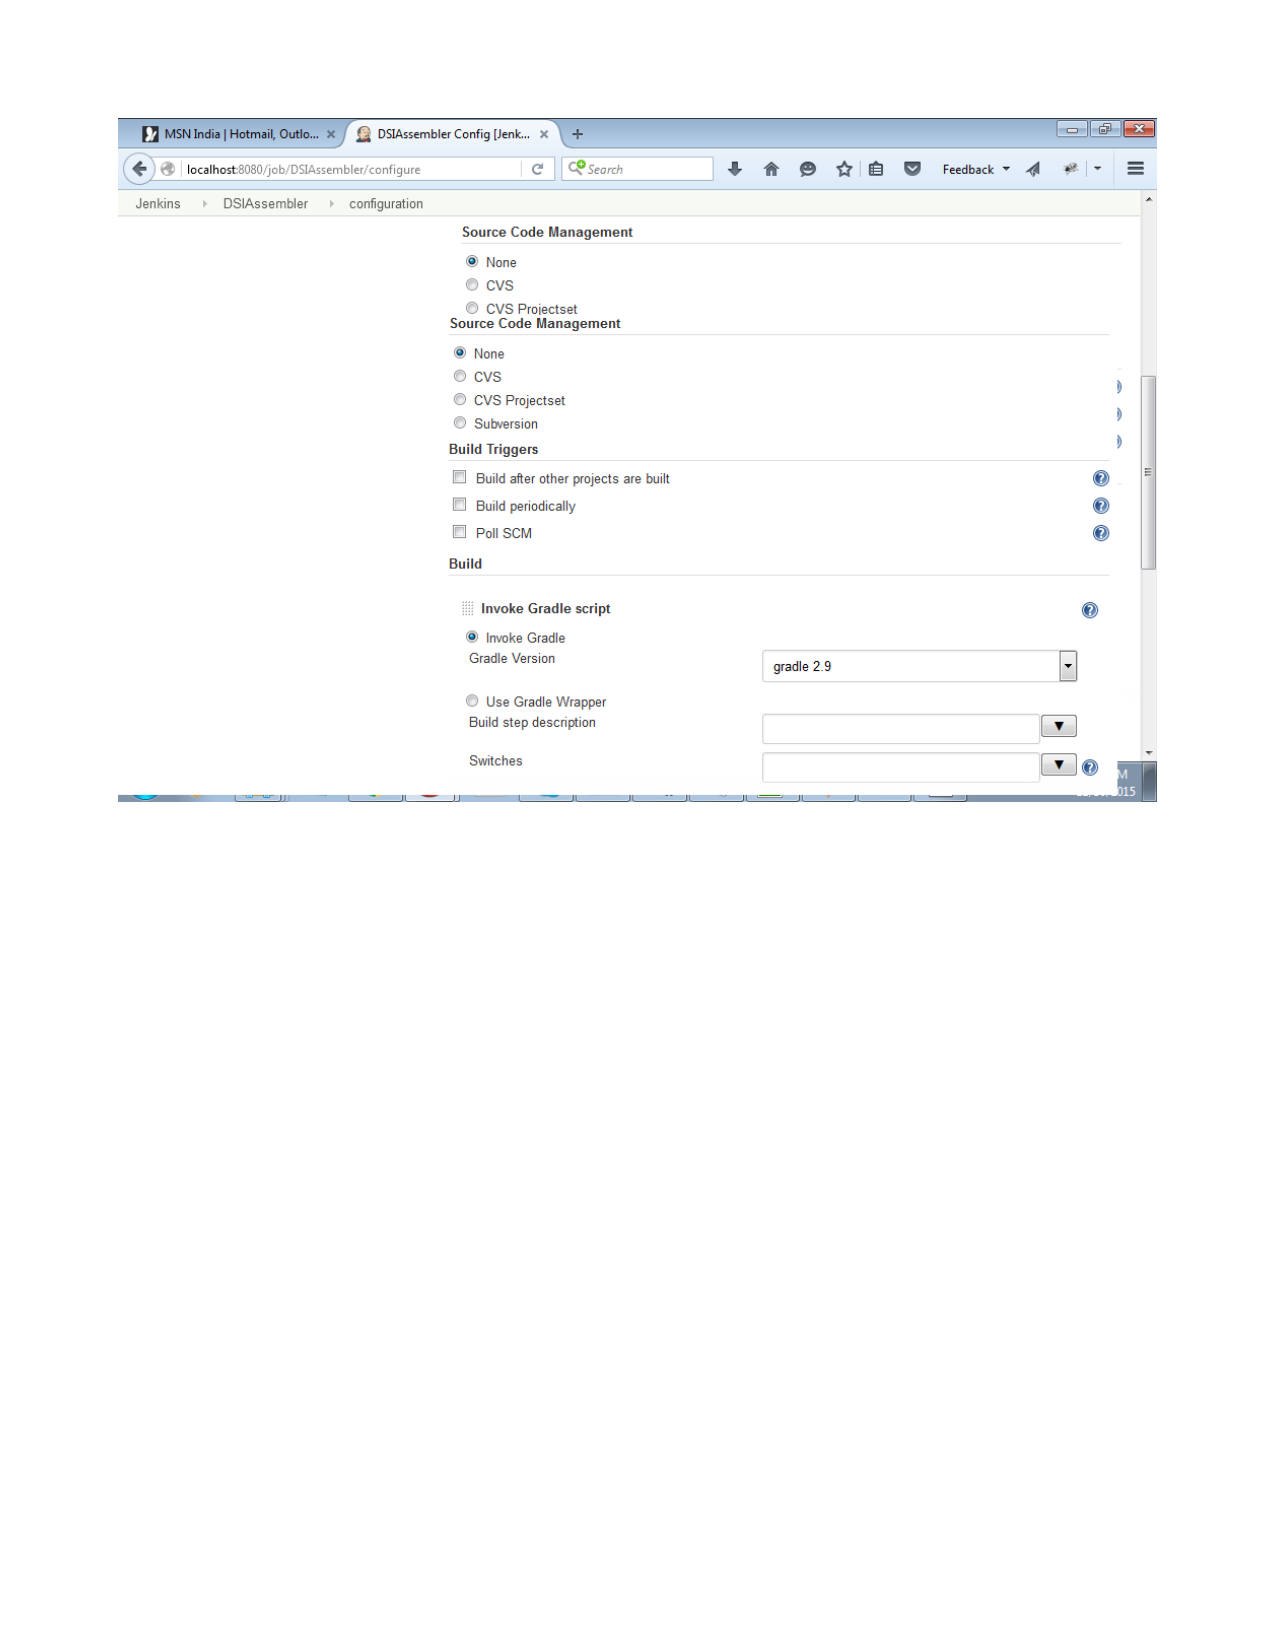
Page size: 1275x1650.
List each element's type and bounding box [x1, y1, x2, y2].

picture [118, 118, 1157, 802]
